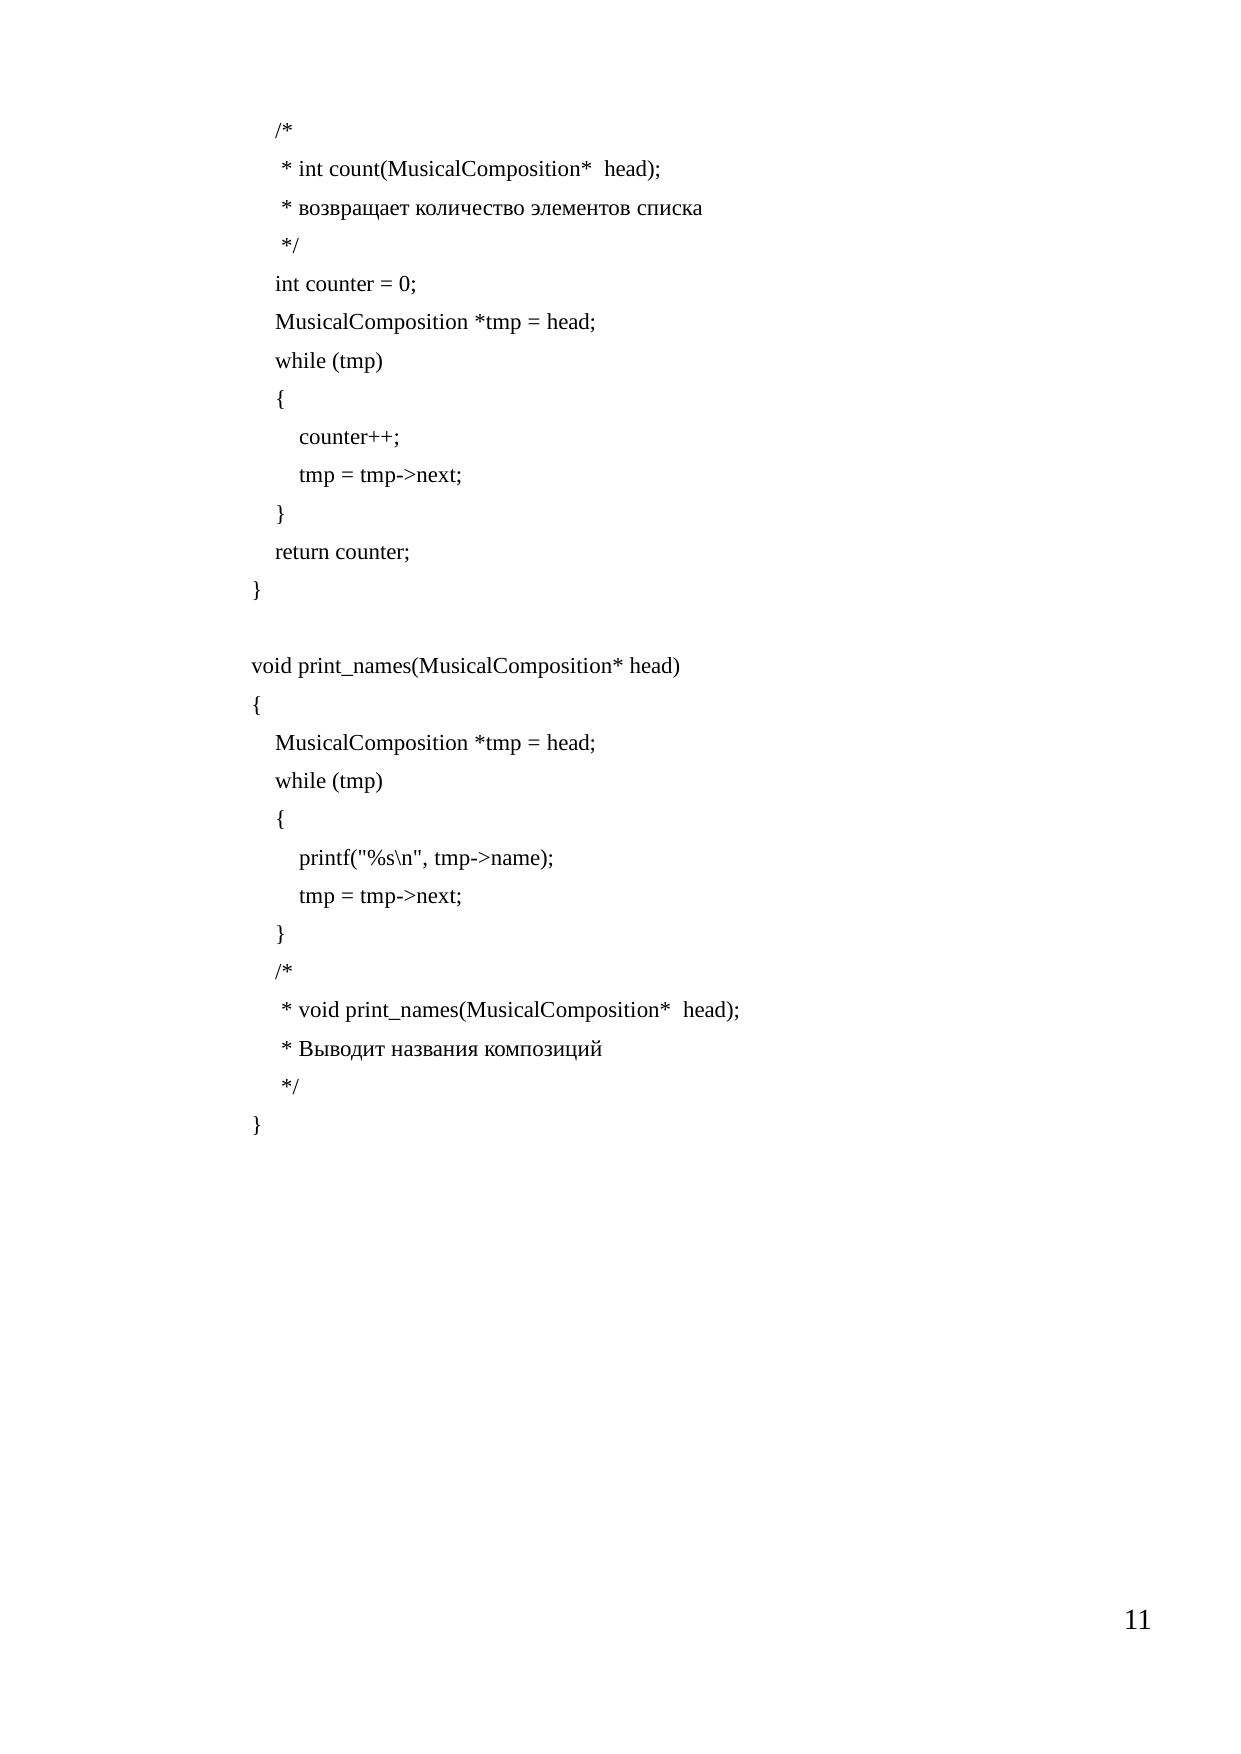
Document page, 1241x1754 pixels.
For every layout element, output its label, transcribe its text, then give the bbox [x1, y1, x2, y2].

text * возвращает количество элементов списка [177, 194, 1152, 220]
text void print_names(MusicalComposition* head) [177, 653, 1152, 679]
text { [177, 386, 1152, 411]
text */ [177, 233, 1152, 258]
text while (tmp) [177, 768, 1152, 793]
text tmp = tmp->next; [177, 883, 1152, 908]
text return counter; [177, 539, 1152, 564]
text MusicalComposition *tmp = head; [177, 309, 1152, 335]
text counter++; [177, 424, 1152, 449]
text } [177, 500, 1152, 526]
text * void print_names(MusicalComposition* head); [177, 997, 1152, 1023]
text * int count(MusicalComposition* head); [177, 156, 1152, 182]
text while (tmp) [177, 347, 1152, 373]
text { [177, 806, 1152, 832]
text * Выводит названия композиций [177, 1036, 1152, 1061]
text } [177, 1112, 1152, 1138]
text tmp = tmp->next; [177, 462, 1152, 488]
text MusicalComposition *tmp = head; [177, 730, 1152, 755]
text */ [177, 1074, 1152, 1099]
text } [177, 577, 1152, 602]
text /* [177, 959, 1152, 985]
text { [177, 692, 1152, 717]
text int counter = 0; [177, 271, 1152, 297]
text /* [177, 118, 1152, 144]
text } [177, 921, 1152, 946]
text printf("%s\n", tmp->name); [177, 844, 1152, 870]
